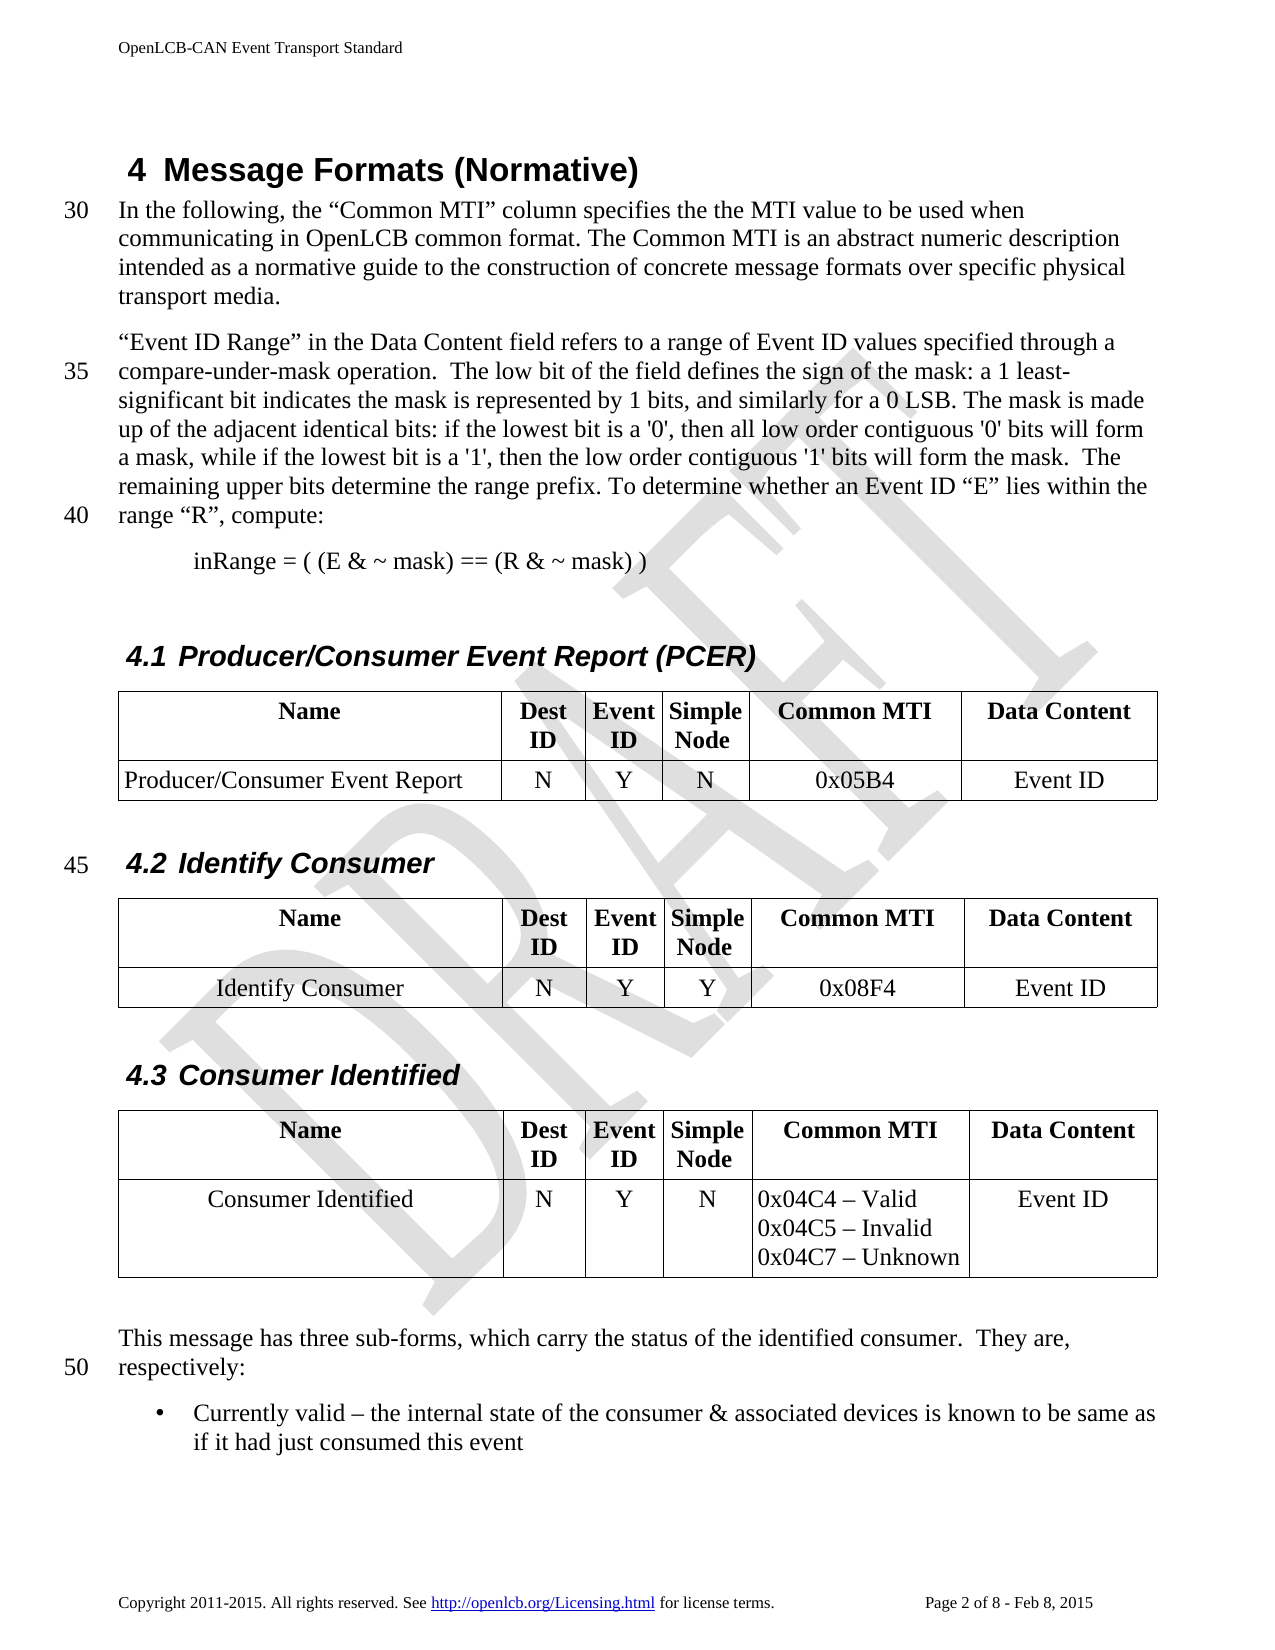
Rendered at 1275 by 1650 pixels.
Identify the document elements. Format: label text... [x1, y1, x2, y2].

table_cell N [507, 978, 586, 1007]
table_cell [663, 785, 684, 800]
subtitle Producer/Consumer Event Report (PCER) [843, 639, 1033, 673]
table_header Simple Node [663, 692, 749, 759]
table_header Event ID [586, 1111, 663, 1179]
table_cell Y [586, 1180, 663, 1277]
table_cell Identify Consumer [119, 968, 232, 1007]
table_header Dest ID [552, 709, 585, 756]
table_header [404, 899, 502, 967]
subtitle Consumer Identified [118, 1058, 244, 1092]
table_cell N [664, 1180, 752, 1277]
text This message has three sub-forms, which carry the status of the identified consumer. They are, respectively: [118, 1323, 1157, 1381]
subtitle Message Formats (Normative) [118, 150, 1157, 188]
table_cell [733, 968, 751, 977]
subtitle Identify Consumer [680, 846, 799, 880]
subtitle Consumer Identified [563, 1058, 1157, 1092]
table_cell N [683, 761, 749, 800]
subtitle Identify Consumer [809, 846, 1157, 880]
table_cell [586, 787, 595, 800]
subtitle Producer/Consumer Event Report (PCER) [1042, 639, 1157, 673]
table_header Name [119, 899, 429, 967]
table_header Name [306, 1111, 497, 1179]
table_cell 0x05B4 [863, 761, 961, 800]
subtitle Identify Consumer [377, 846, 488, 880]
table_header Common MTI [752, 899, 964, 967]
table_cell Event ID [970, 1180, 1157, 1277]
table_header Simple Node [685, 899, 751, 967]
table_header Common MTI [803, 692, 961, 759]
table_cell Consumer Identified [475, 1250, 503, 1277]
table_header Name [119, 1111, 331, 1179]
table_cell Producer/Consumer Event Report [119, 761, 501, 800]
subtitle Identify Consumer [648, 846, 674, 862]
subtitle Producer/Consumer Event Report (PCER) [741, 639, 824, 673]
text inRange = ( (E & ~ mask) == (R & ~ mask) ) [118, 546, 653, 575]
table_header Common MTI [753, 1111, 969, 1179]
table_header Data Content [970, 1111, 1157, 1179]
table_header Dest ID [503, 899, 520, 967]
text In the following, the “Common MTI” column specifies the the MTI value to be used when communicating in OpenLCB common format. The Common MTI is an abstract numeric description intended as a normative guide to the construction of concrete message formats over specific physical transport media. [118, 195, 1157, 310]
table_header Name [119, 692, 501, 759]
subtitle Consumer Identified [253, 1058, 443, 1092]
table_cell Y [589, 761, 662, 800]
table_cell Identify Consumer [350, 968, 469, 1007]
table_cell Consumer Identified [119, 1180, 429, 1277]
subtitle Identify Consumer [118, 846, 353, 880]
table_cell Y [665, 968, 726, 1007]
text [670, 546, 935, 575]
table_header Data Content [965, 899, 1157, 967]
table_cell 0x08F4 [752, 968, 964, 1007]
table_cell Identify Consumer [473, 968, 502, 983]
table_header Simple Node [665, 901, 710, 967]
text [949, 546, 1157, 575]
table_header Event ID [586, 692, 662, 747]
table_header Event ID [587, 899, 664, 967]
table_cell 0x05B4 [750, 761, 859, 800]
table_header Data Content [962, 692, 1157, 759]
table_header Common MTI [750, 692, 818, 759]
table_header Dest ID [502, 692, 567, 759]
table_cell Event ID [965, 968, 1157, 1007]
table_cell N [504, 1180, 585, 1277]
subtitle Producer/Consumer Event Report (PCER) [118, 639, 732, 673]
table_cell Y [587, 968, 664, 1007]
subtitle Identify Consumer [500, 846, 650, 880]
subtitle Consumer Identified [456, 1058, 554, 1092]
table_header Dest ID [504, 1111, 585, 1179]
table_header Simple Node [664, 1111, 752, 1179]
table_cell Identify Consumer [231, 983, 348, 1007]
table_header Dest ID [538, 899, 586, 967]
table_cell Consumer Identified [375, 1180, 499, 1257]
table_cell N [502, 761, 585, 800]
table_header Event ID [586, 732, 625, 759]
text “Event ID Range” in the Data Content field refers to a range of Event ID values specified through a compare-under-mask operation. The low bit of the field defines the sign of the mask: a 1 least-significant bit indicates the mask is represented by 1 bits, and similarly for a 0 LSB. The mask is made up of the adjacent identical bits: if the lowest bit is a '0', then all low order contiguous '0' bits will form a mask, while if the lowest bit is a '1', then the low order contiguous '1' bits will form the mask. The remaining upper bits determine the range prefix. To determine whether an Event ID “E” lies within the range “R”, compute: [118, 327, 1157, 529]
table_cell Event ID [962, 761, 1157, 800]
table_cell [744, 1000, 751, 1007]
list Currently valid – the internal state of the consumer & associated devices is known to be same as if it had just consumed this event [156, 1398, 1157, 1456]
table_cell 0x04C4 – Valid 0x04C5 – Invalid 0x04C7 – Unknown [753, 1180, 969, 1277]
